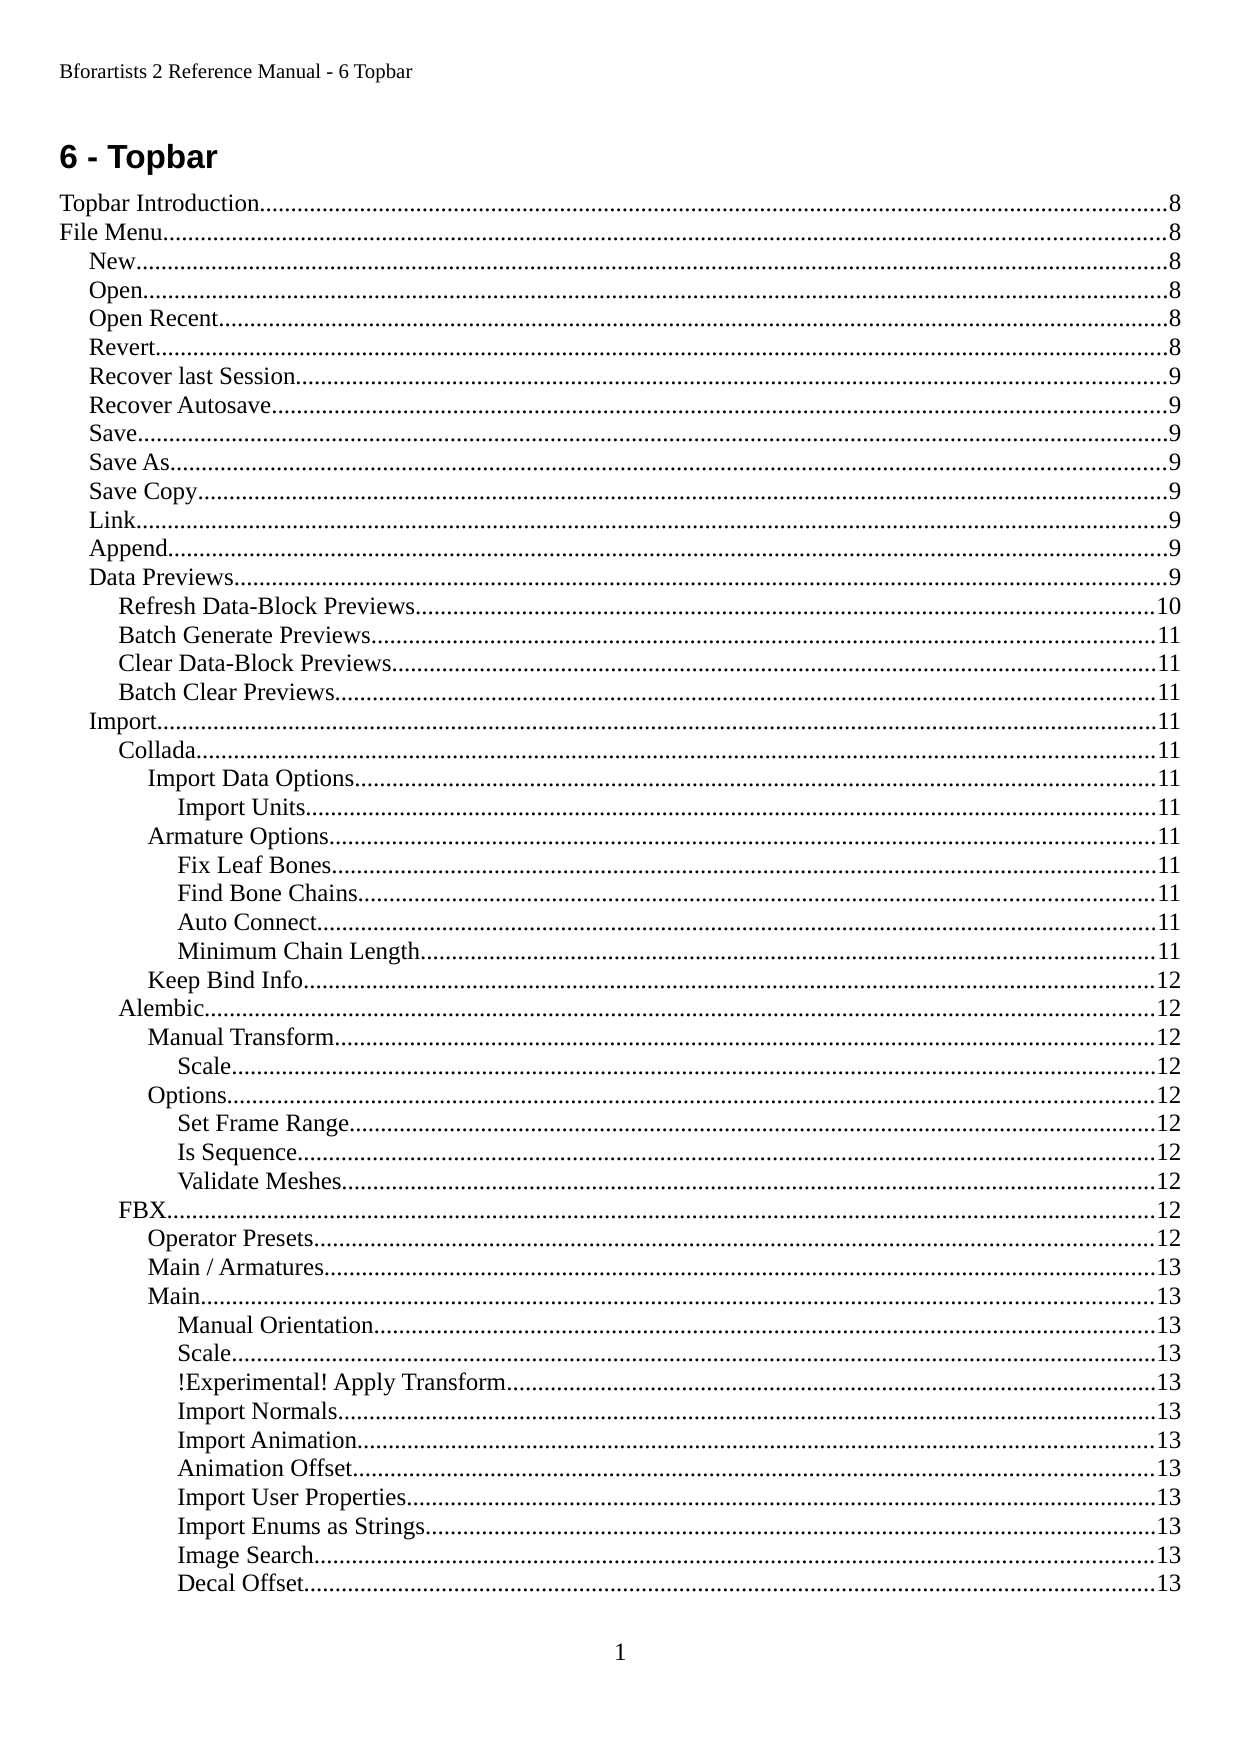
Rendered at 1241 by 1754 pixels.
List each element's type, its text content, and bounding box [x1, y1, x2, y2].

text New 8 [88, 246, 1181, 275]
text Operator Presets 12 [147, 1223, 1181, 1252]
text !Experimental! Apply Transform 13 [177, 1367, 1181, 1396]
text Scale 12 [177, 1051, 1181, 1080]
text Import 11 [88, 706, 1181, 735]
text Validate Meshes 12 [177, 1166, 1181, 1195]
text Manual Orientation 13 [177, 1310, 1181, 1338]
text Clear Data-Block Previews 11 [118, 648, 1181, 677]
text Armature Options 11 [147, 821, 1181, 850]
text Data Previews 9 [88, 562, 1181, 591]
text Animation Offset 13 [177, 1453, 1181, 1482]
text Keep Bind Info 12 [147, 965, 1181, 993]
text Revert 8 [88, 332, 1181, 361]
text Auto Connect 11 [177, 907, 1181, 936]
text File Menu 8 [59, 217, 1181, 246]
text Main 13 [147, 1281, 1181, 1310]
text Import User Properties 13 [177, 1482, 1181, 1511]
text Append 9 [88, 533, 1181, 562]
text Open Recent 8 [88, 303, 1181, 332]
text Import Data Options 11 [147, 763, 1181, 792]
text Collada 11 [118, 735, 1181, 763]
text Import Normals 13 [177, 1396, 1181, 1425]
text Link 9 [88, 505, 1181, 533]
subtitle 6 - Topbar [59, 138, 1181, 176]
text Import Enums as Strings 13 [177, 1511, 1181, 1540]
text Save Copy 9 [88, 476, 1181, 505]
text Open 8 [88, 275, 1181, 303]
text Topbar Introduction 8 [59, 188, 1181, 217]
text Save 9 [88, 418, 1181, 447]
text FBX 12 [118, 1195, 1181, 1223]
text Find Bone Chains 11 [177, 878, 1181, 907]
text Import Units 11 [177, 792, 1181, 821]
text Alembic 12 [118, 993, 1181, 1022]
text Refresh Data-Block Previews 10 [118, 591, 1181, 620]
text Options 12 [147, 1080, 1181, 1108]
text Image Search 13 [177, 1540, 1181, 1568]
text Save As 9 [88, 447, 1181, 476]
text Main / Armatures 13 [147, 1252, 1181, 1281]
text Scale 13 [177, 1338, 1181, 1367]
text Import Animation 13 [177, 1425, 1181, 1453]
text Recover last Session 9 [88, 361, 1181, 390]
text Set Frame Range 12 [177, 1108, 1181, 1137]
text Manual Transform 12 [147, 1022, 1181, 1051]
text Batch Generate Previews 11 [118, 620, 1181, 648]
text Fix Leaf Bones 11 [177, 850, 1181, 878]
text Minimum Chain Length 11 [177, 936, 1181, 965]
text Decal Offset 13 [177, 1568, 1181, 1597]
text Batch Clear Previews 11 [118, 677, 1181, 706]
text Recover Autosave 9 [88, 390, 1181, 418]
text Is Sequence 12 [177, 1137, 1181, 1166]
